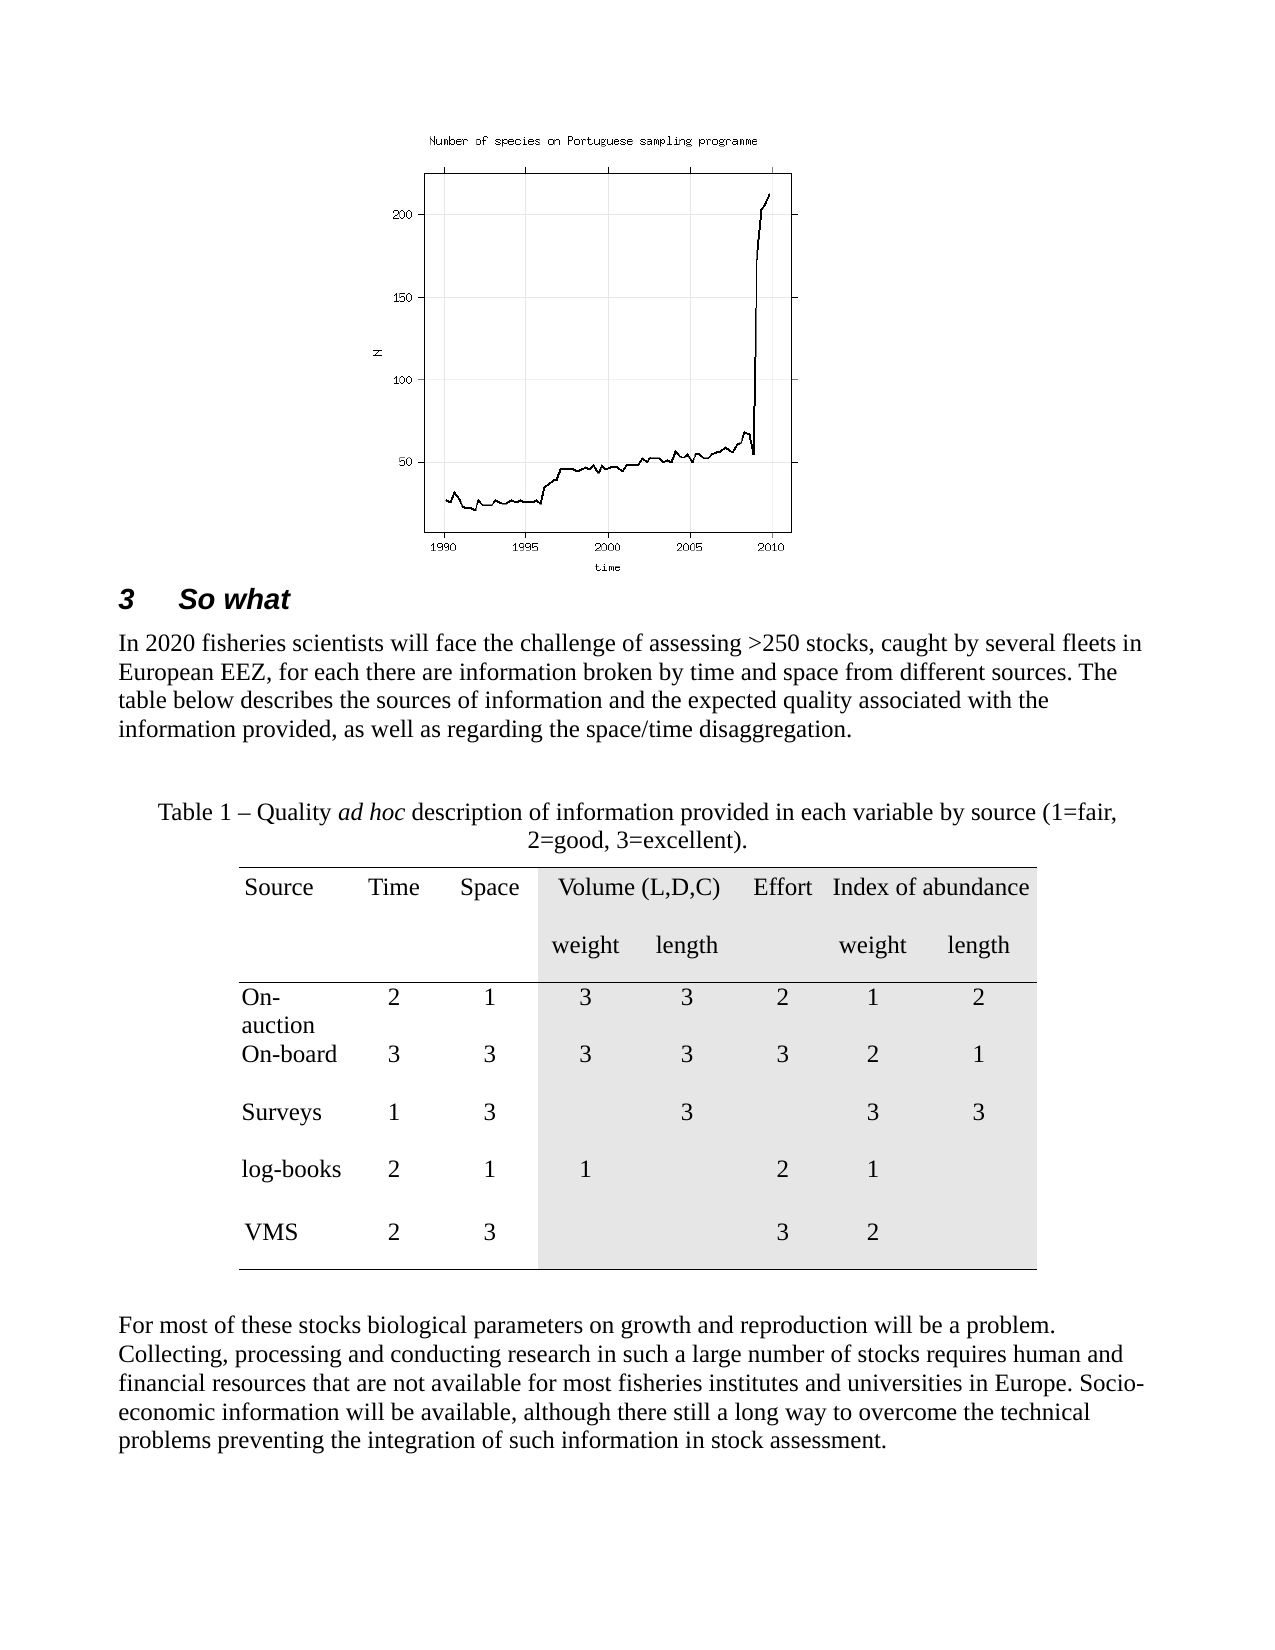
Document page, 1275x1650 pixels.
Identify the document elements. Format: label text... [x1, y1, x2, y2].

table_cell 3 [442, 1097, 537, 1154]
table_cell [633, 1212, 741, 1269]
table_cell [538, 1097, 633, 1154]
table_header Volume (L,D,C) [538, 868, 741, 924]
table_cell 3 [346, 1039, 442, 1097]
table_cell 3 [741, 1039, 825, 1097]
table_cell 3 [538, 983, 633, 1039]
table_cell weight [825, 924, 921, 982]
table_cell [239, 924, 346, 982]
table_header Space [442, 868, 537, 924]
table_cell 1 [825, 1154, 921, 1212]
table_cell length [921, 924, 1037, 982]
table_cell [741, 924, 825, 982]
table_cell [921, 1212, 1037, 1269]
subtitle So what [118, 118, 1157, 615]
table_cell 1 [538, 1154, 633, 1212]
table_header Effort [741, 868, 825, 924]
table_cell 3 [633, 983, 741, 1039]
table_cell [741, 1097, 825, 1154]
table_cell 2 [825, 1212, 921, 1269]
picture [368, 131, 819, 582]
table_cell On-board [239, 1039, 346, 1097]
table_cell 1 [442, 1154, 537, 1212]
table_header Time [346, 868, 442, 924]
table_cell 3 [633, 1097, 741, 1154]
table_cell 2 [921, 983, 1037, 1039]
table_cell [538, 1212, 633, 1269]
table_cell [921, 1154, 1037, 1212]
table_cell 1 [442, 983, 537, 1039]
table_cell VMS [239, 1212, 346, 1269]
table_cell 2 [741, 1154, 825, 1212]
table_cell 2 [346, 1212, 442, 1269]
table_cell [346, 924, 442, 982]
table_cell 3 [633, 1039, 741, 1097]
table_cell 3 [741, 1212, 825, 1269]
table_cell [442, 924, 537, 982]
table_cell 3 [442, 1212, 537, 1269]
table_cell 2 [825, 1039, 921, 1097]
table_cell 2 [346, 1154, 442, 1212]
table_cell log-books [239, 1154, 346, 1212]
table_cell weight [538, 924, 633, 982]
text In 2020 fisheries scientists will face the challenge of assessing >250 stocks, caught by several fleets in European EEZ, for each there are information broken by time and space from different sources. The table below describes the sources of information and the expected quality associated with the information provided, as well as regarding the space/time disaggregation. [118, 628, 1157, 743]
table_cell 2 [346, 983, 442, 1039]
table_cell 1 [346, 1097, 442, 1154]
text Table 1 – Quality ad hoc description of information provided in each variable by source (1=fair, 2=good, 3=excellent). [118, 797, 1157, 854]
text For most of these stocks biological parameters on growth and reproduction will be a problem. Collecting, processing and conducting research in such a large number of stocks requires human and financial resources that are not available for most fisheries institutes and universities in Europe. Socio-economic information will be available, although there still a long way to overcome the technical problems preventing the integration of such information in stock assessment. [118, 1311, 1157, 1454]
table_cell 2 [741, 983, 825, 1039]
table_cell 1 [921, 1039, 1037, 1097]
table_cell 3 [442, 1039, 537, 1097]
table_cell [633, 1154, 741, 1212]
table_cell On-auction [239, 983, 346, 1039]
table_cell length [633, 924, 741, 982]
table_cell 1 [825, 983, 921, 1039]
table_cell Surveys [239, 1097, 346, 1154]
table_cell 3 [825, 1097, 921, 1154]
table_header Index of abundance [825, 868, 1037, 924]
table_cell 3 [921, 1097, 1037, 1154]
table_cell 3 [538, 1039, 633, 1097]
table_header Source [239, 868, 346, 924]
